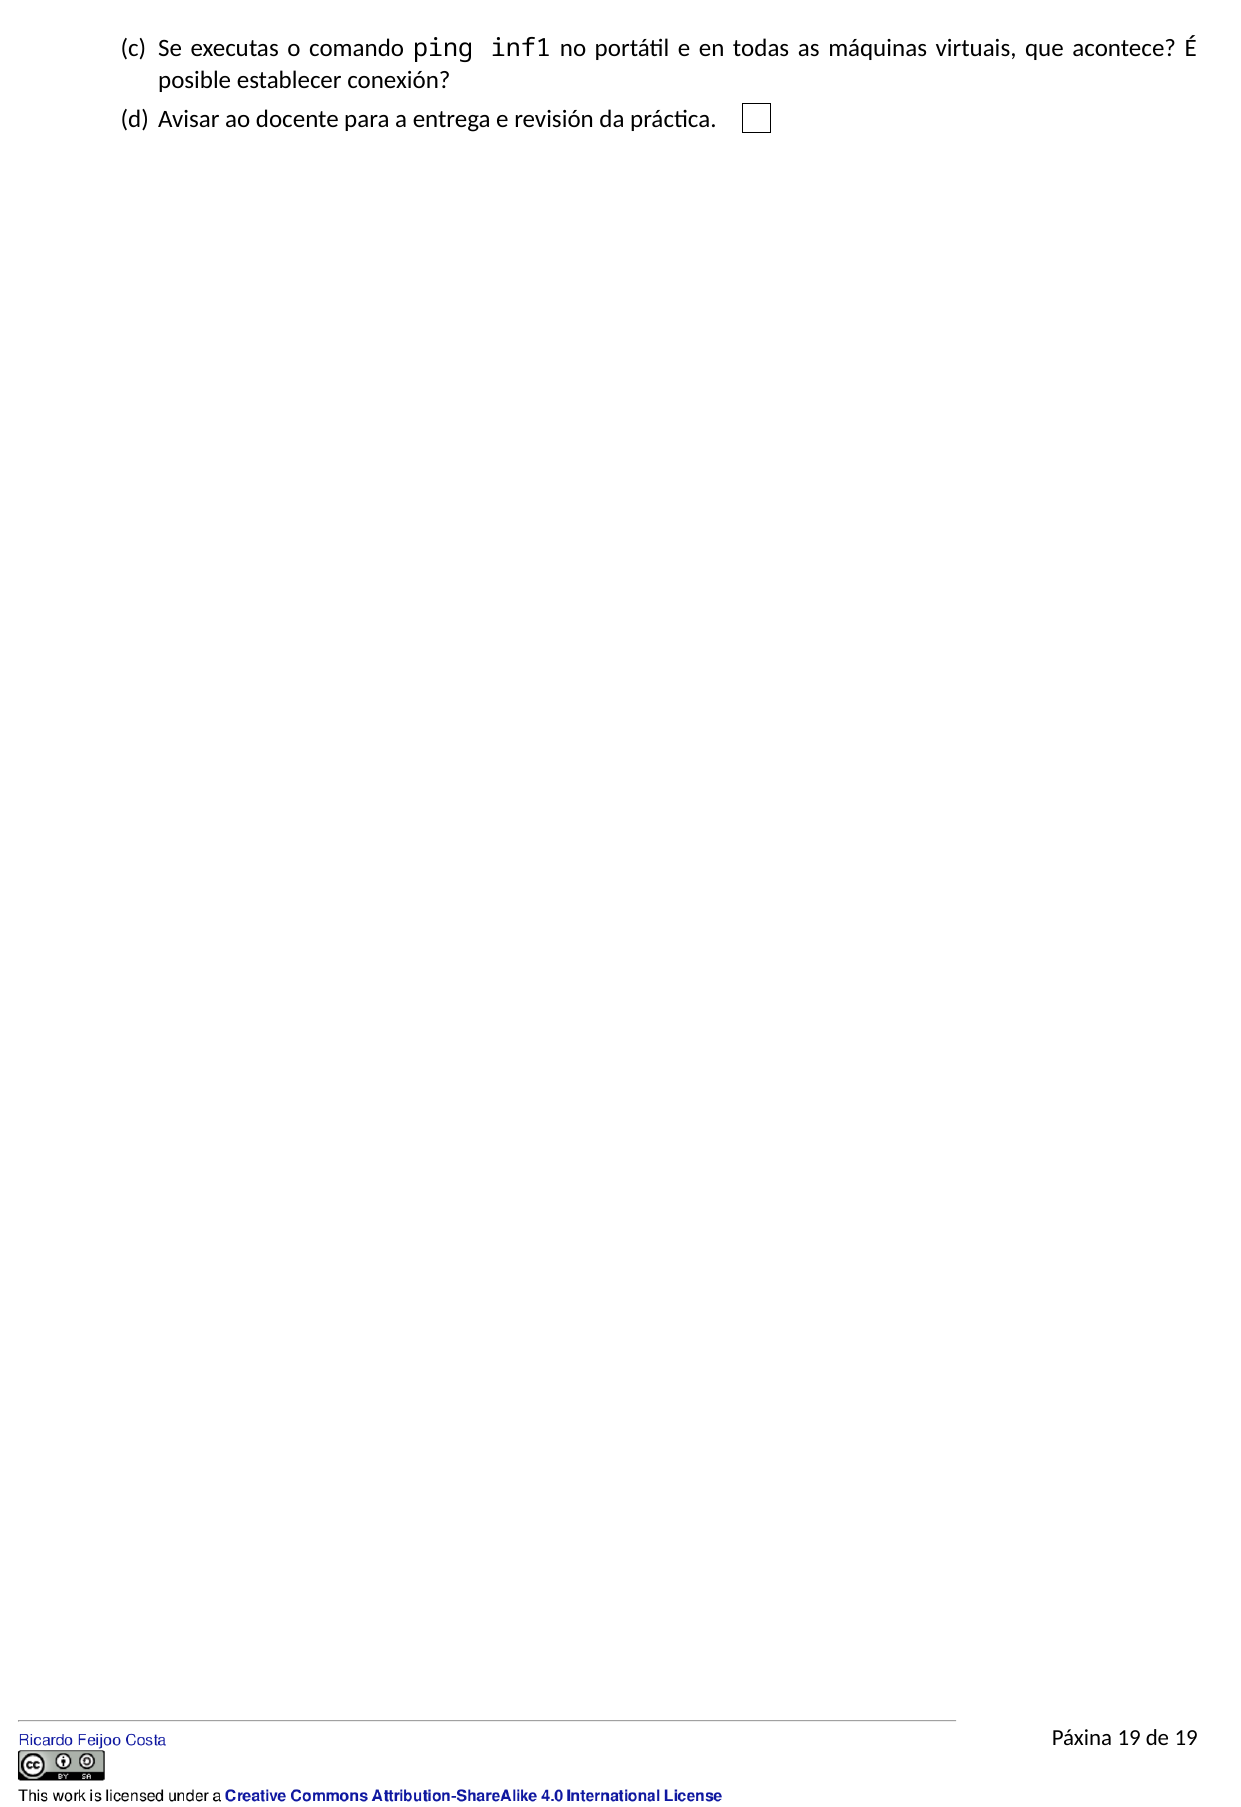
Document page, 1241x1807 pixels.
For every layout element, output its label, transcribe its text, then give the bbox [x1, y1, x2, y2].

picture [8, 1715, 957, 1806]
list Avisar ao docente para a entrega e revisión da práctica. [120, 103, 1197, 134]
list Se executas o comando ping inf1 no portátil e en todas as máquinas virtuais, que acontece? É posible establecer conexión? [120, 30, 1197, 94]
